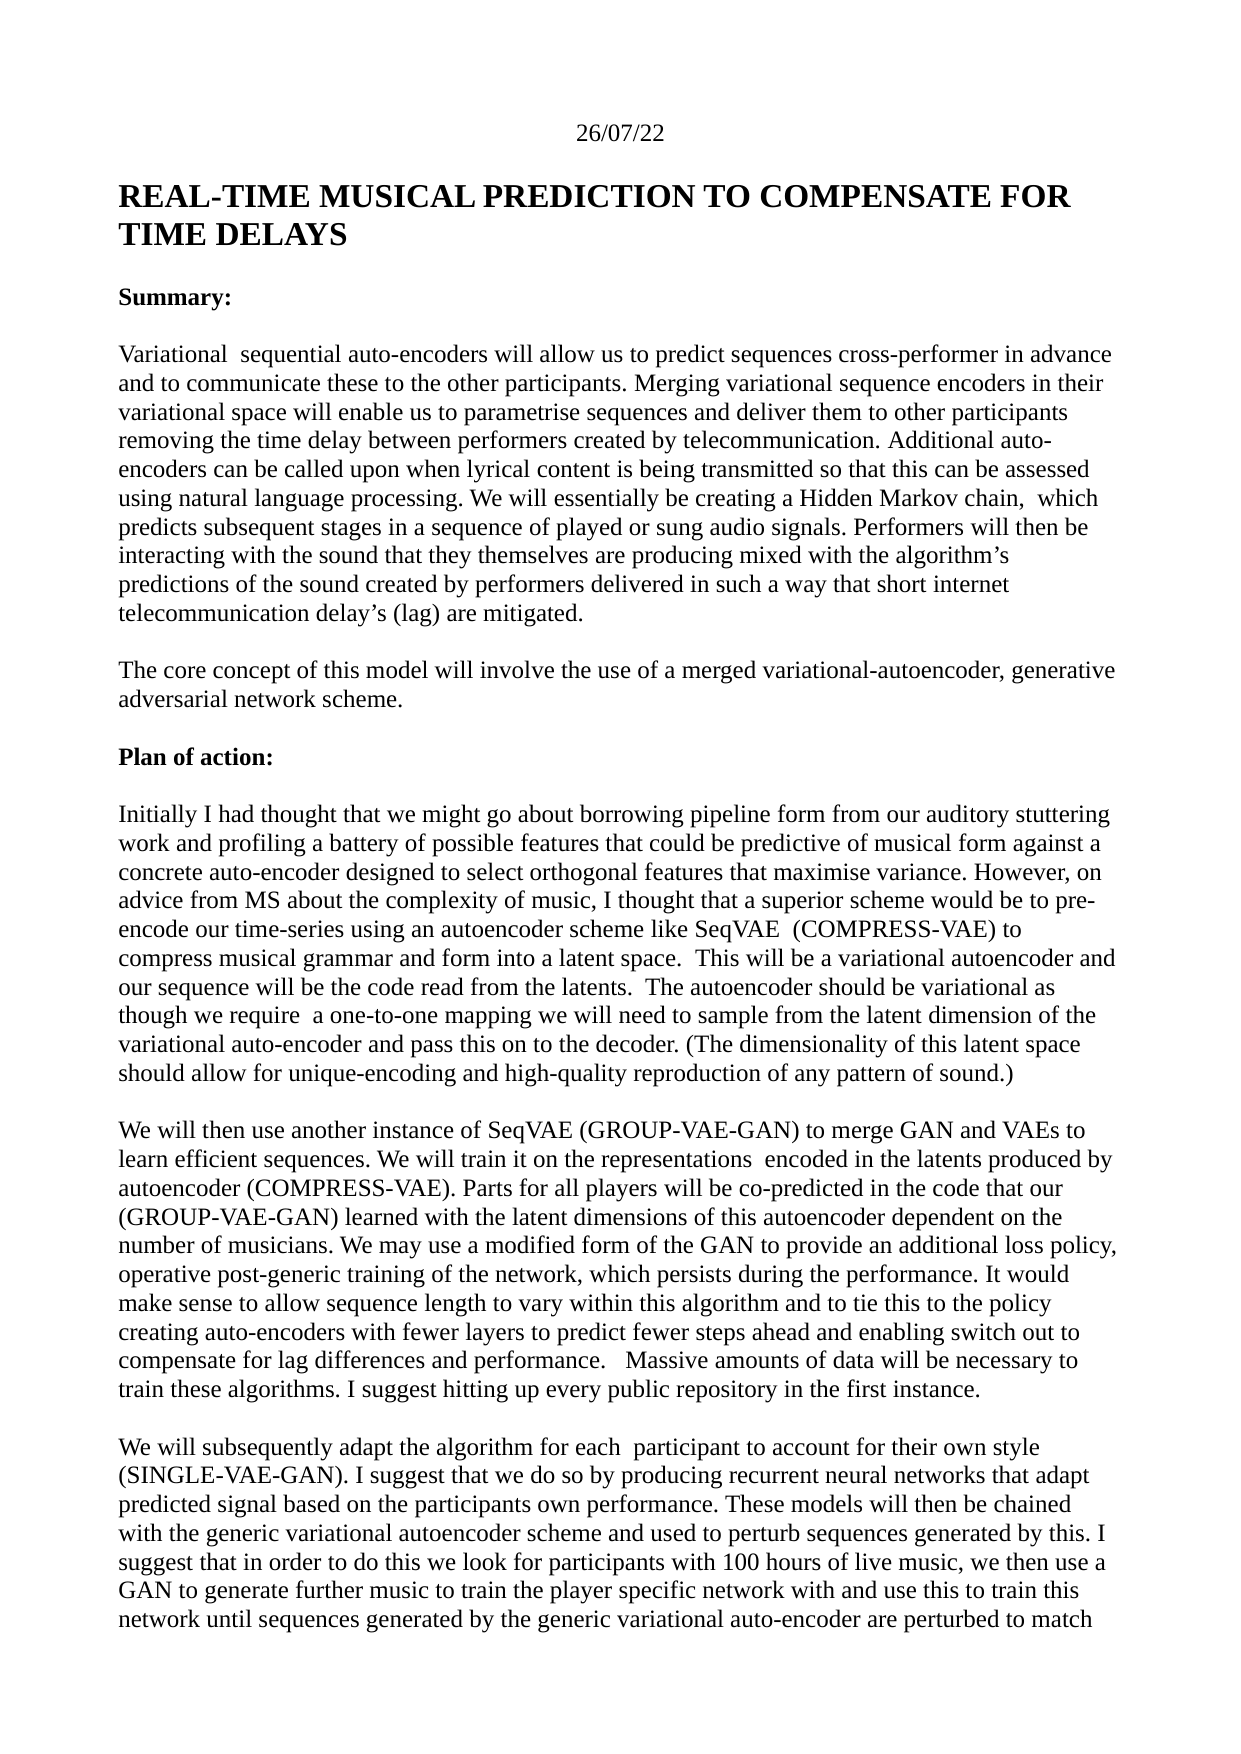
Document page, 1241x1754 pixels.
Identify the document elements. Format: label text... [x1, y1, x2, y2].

text Variational sequential auto-encoders will allow us to predict sequences cross-performer in advance and to communicate these to the other participants. Merging variational sequence encoders in their variational space will enable us to parametrise sequences and deliver them to other participants removing the time delay between performers created by telecommunication. Additional auto-encoders can be called upon when lyrical content is being transmitted so that this can be assessed using natural language processing. We will essentially be creating a Hidden Markov chain, which predicts subsequent stages in a sequence of played or sung audio signals. Performers will then be interacting with the sound that they themselves are producing mixed with the algorithm’s predictions of the sound created by performers delivered in such a way that short internet telecommunication delay’s (lag) are mitigated. [118, 339, 1122, 627]
text We will subsequently adapt the algorithm for each participant to account for their own style (SINGLE-VAE-GAN). I suggest that we do so by producing recurrent neural networks that adapt predicted signal based on the participants own performance. These models will then be chained with the generic variational autoencoder scheme and used to perturb sequences generated by this. I suggest that in order to do this we look for participants with 100 hours of live music, we then use a GAN to generate further music to train the player specific network with and use this to train this network until sequences generated by the generic variational auto-encoder are perturbed to match [118, 1432, 1122, 1633]
text Plan of action: [118, 742, 1122, 771]
text REAL-TIME MUSICAL PREDICTION TO COMPENSATE FOR TIME DELAYS [118, 176, 1122, 253]
text We will then use another instance of SeqVAE (GROUP-VAE-GAN) to merge GAN and VAEs to learn efficient sequences. We will train it on the representations encoded in the latents produced by autoencoder (COMPRESS-VAE). Parts for all players will be co-predicted in the code that our (GROUP-VAE-GAN) learned with the latent dimensions of this autoencoder dependent on the number of musicians. We may use a modified form of the GAN to provide an additional loss policy, operative post-generic training of the network, which persists during the performance. It would make sense to allow sequence length to vary within this algorithm and to tie this to the policy creating auto-encoders with fewer layers to predict fewer steps ahead and enabling switch out to compensate for lag differences and performance. Massive amounts of data will be necessary to train these algorithms. I suggest hitting up every public repository in the first instance. [118, 1116, 1122, 1403]
text Initially I had thought that we might go about borrowing pipeline form from our auditory stuttering work and profiling a battery of possible features that could be predictive of musical form against a concrete auto-encoder designed to select orthogonal features that maximise variance. However, on advice from MS about the complexity of music, I thought that a superior scheme would be to pre-encode our time-series using an autoencoder scheme like SeqVAE (COMPRESS-VAE) to compress musical grammar and form into a latent space. This will be a variational autoencoder and our sequence will be the code read from the latents. The autoencoder should be variational as though we require a one-to-one mapping we will need to sample from the latent dimension of the variational auto-encoder and pass this on to the decoder. (The dimensionality of this latent space should allow for unique-encoding and high-quality reproduction of any pattern of sound.) [118, 799, 1122, 1087]
text Summary: [118, 282, 1122, 311]
text The core concept of this model will involve the use of a merged variational-autoencoder, generative adversarial network scheme. [118, 656, 1122, 713]
